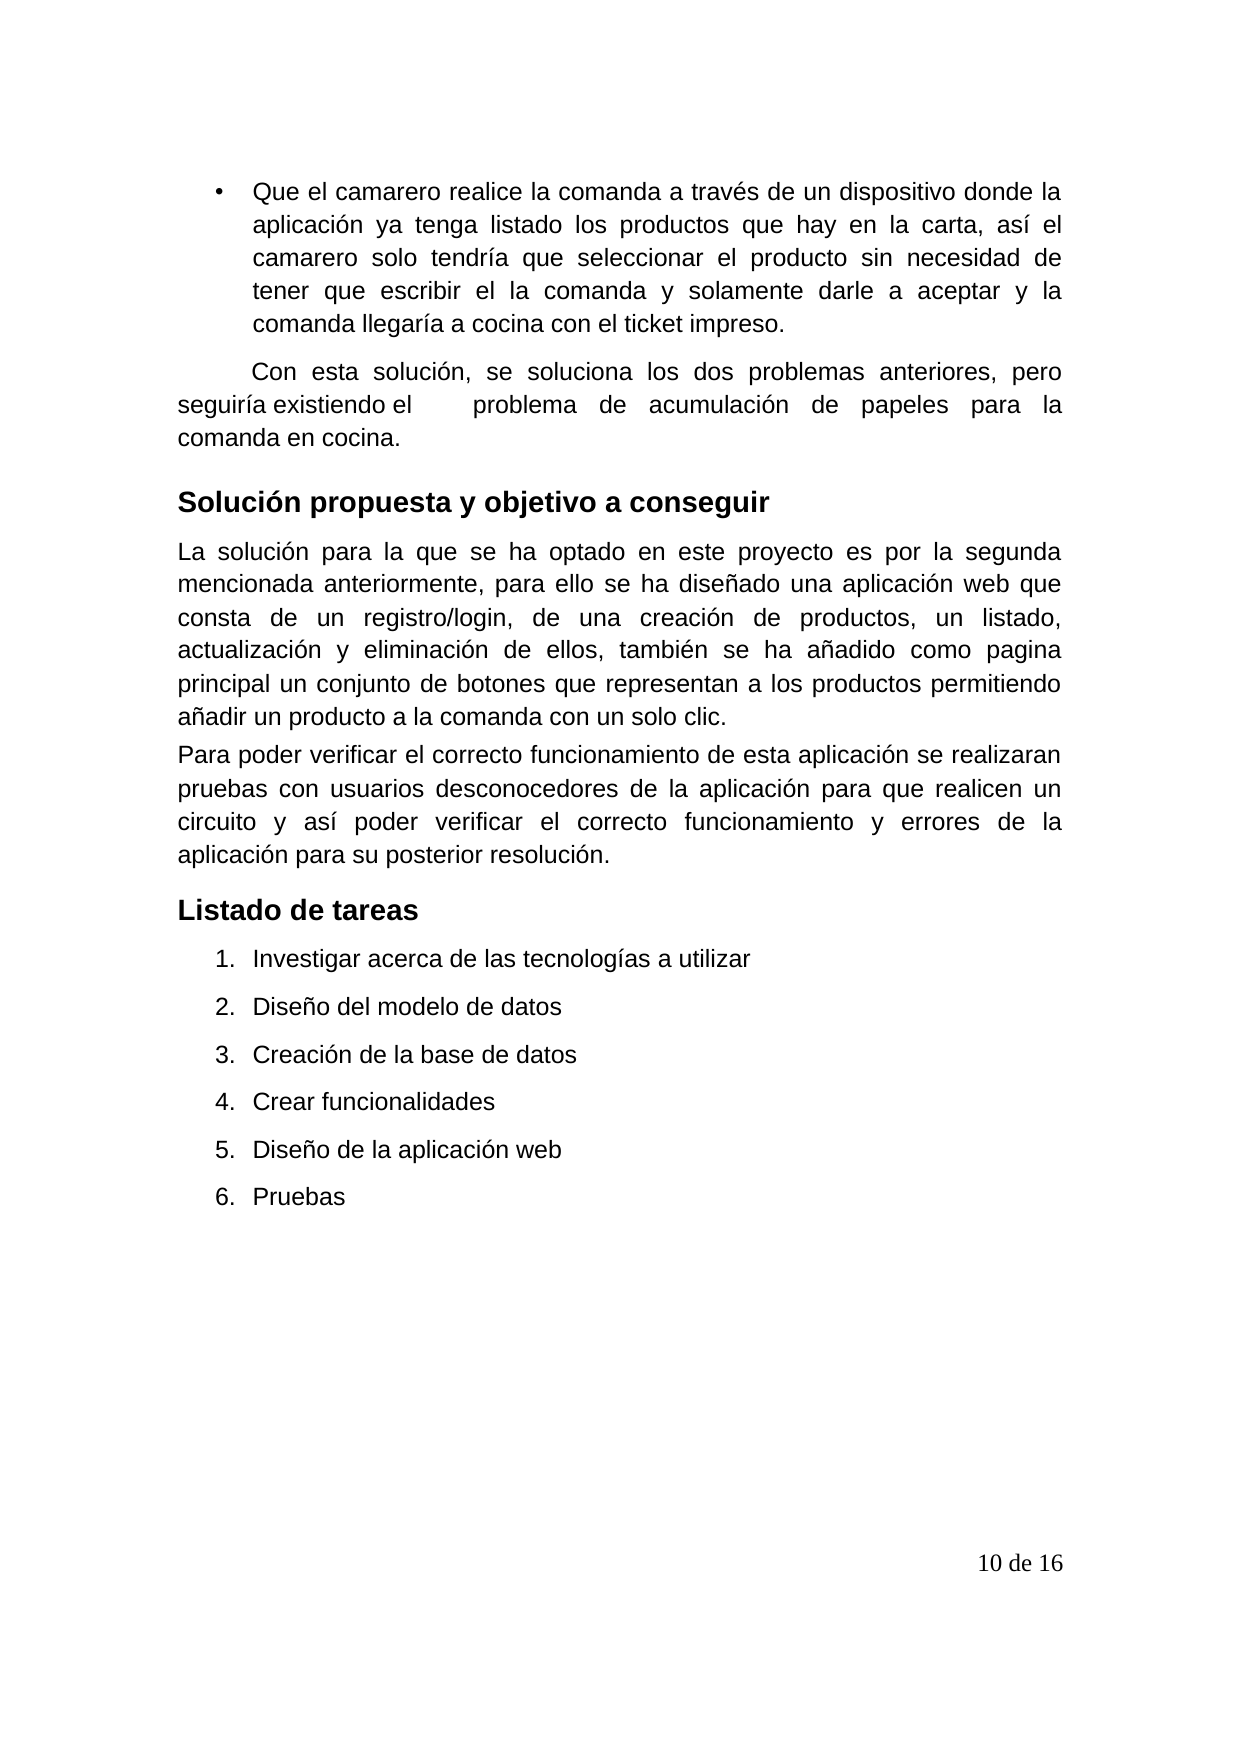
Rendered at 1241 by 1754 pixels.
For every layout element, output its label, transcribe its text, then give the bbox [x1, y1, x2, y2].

subtitle Listado de tareas [177, 893, 1063, 927]
list Diseño de la aplicación web [215, 1135, 1063, 1163]
subtitle Solución propuesta y objetivo a conseguir [177, 485, 1063, 519]
subtitle Para poder verificar el correcto funcionamiento de esta aplicación se realizaran pruebas con usuarios desconocedores de la aplicación para que realicen un circuito y así poder verificar el correcto funcionamiento y errores de la aplicación para su posterior resolución. [177, 741, 1063, 868]
list Pruebas [215, 1182, 1063, 1211]
list Creación de la base de datos [215, 1039, 1063, 1068]
list Que el camarero realice la comanda a través de un dispositivo donde la aplicación ya tenga listado los productos que hay en la carta, así el camarero solo tendría que seleccionar el producto sin necesidad de tener que escribir el la comanda y solamente darle a aceptar y la comanda llegaría a cocina con el ticket impreso. [215, 177, 1063, 338]
list Crear funcionalidades [215, 1087, 1063, 1116]
list Diseño del modelo de datos [215, 992, 1063, 1021]
text La solución para la que se ha optado en este proyecto es por la segunda mencionada anteriormente, para ello se ha diseñado una aplicación web que consta de un registro/login, de una creación de productos, un listado, actualización y eliminación de ellos, también se ha añadido como pagina principal un conjunto de botones que representan a los productos permitiendo añadir un producto a la comanda con un solo clic. [177, 536, 1063, 730]
list Investigar acerca de las tecnologías a utilizar [215, 944, 1063, 973]
text Con esta solución, se soluciona los dos problemas anteriores, pero seguiría existiendo el problema de acumulación de papeles para la comanda en cocina. [177, 357, 1063, 452]
